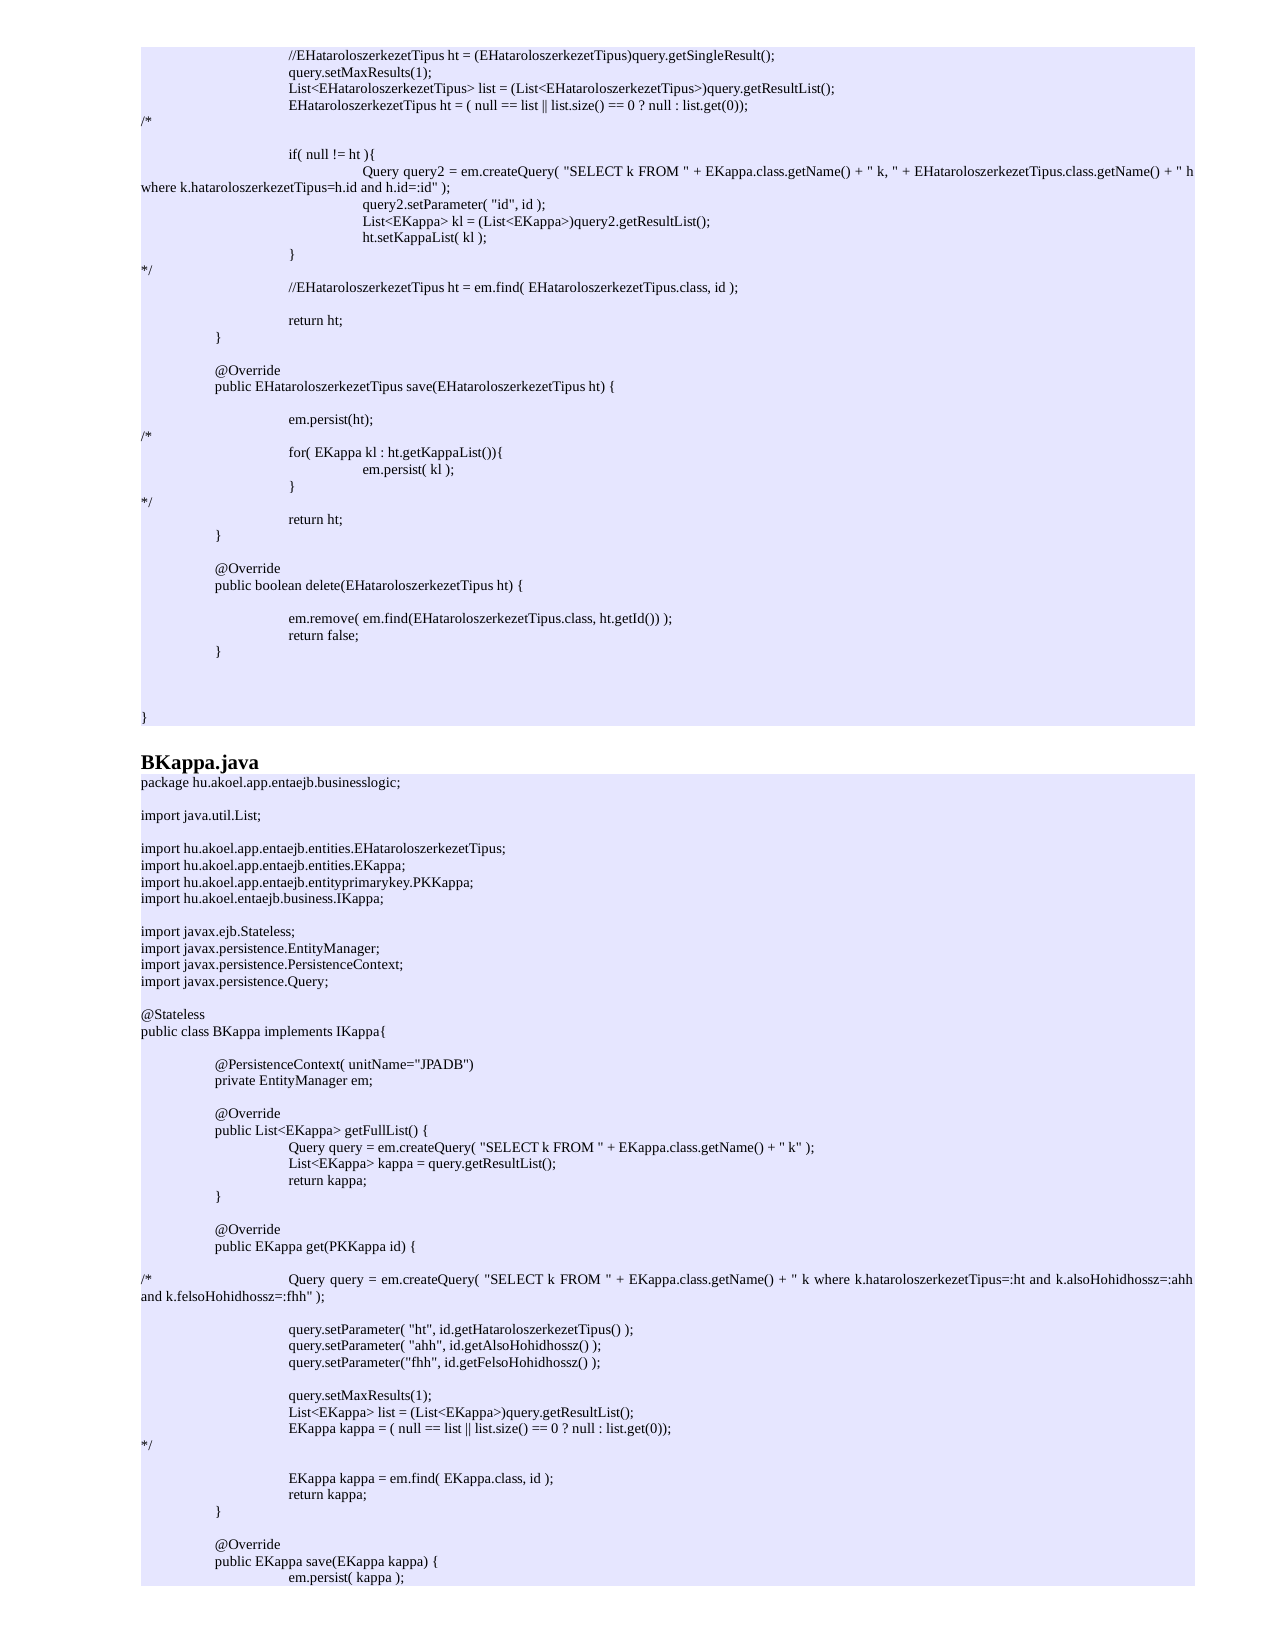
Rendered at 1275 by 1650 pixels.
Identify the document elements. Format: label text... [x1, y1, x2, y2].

text } [141, 1188, 1195, 1205]
text List<EKappa> kl = (List<EKappa>)query2.getResultList(); [141, 212, 1195, 229]
text Query query2 = em.createQuery( "SELECT k FROM " + EKappa.class.getName() + " k, " + EHataroloszerkezetTipus.class.getName() + " h where k.hataroloszerkezetTipus=h.id and h.id=:id" ); [141, 163, 1195, 196]
text */ [141, 262, 1195, 279]
text public class BKappa implements IKappa{ [141, 1022, 1195, 1039]
text return kappa; [141, 1172, 1195, 1188]
text import javax.persistence.PersistenceContext; [141, 956, 1195, 973]
text query.setMaxResults(1); [141, 1387, 1195, 1403]
text public boolean delete(EHataroloszerkezetTipus ht) { [141, 577, 1195, 593]
text for( EKappa kl : ht.getKappaList()){ [141, 444, 1195, 461]
text } [141, 709, 1195, 726]
text @Override [141, 362, 1195, 378]
text private EntityManager em; [141, 1072, 1195, 1089]
text } [141, 246, 1195, 262]
text import javax.persistence.Query; [141, 973, 1195, 989]
text import hu.akoel.entaejb.business.IKappa; [141, 890, 1195, 907]
text @Override [141, 1221, 1195, 1238]
text ht.setKappaList( kl ); [141, 229, 1195, 246]
text EKappa kappa = em.find( EKappa.class, id ); [141, 1470, 1195, 1486]
text package hu.akoel.app.entaejb.businesslogic; [141, 774, 1195, 791]
text import javax.ejb.Stateless; [141, 923, 1195, 940]
text @PersistenceContext( unitName="JPADB") [141, 1056, 1195, 1072]
text import hu.akoel.app.entaejb.entityprimarykey.PKKappa; [141, 873, 1195, 890]
text query.setParameter( "ht", id.getHataroloszerkezetTipus() ); [141, 1321, 1195, 1337]
text query.setMaxResults(1); [141, 63, 1195, 80]
text /* Query query = em.createQuery( "SELECT k FROM " + EKappa.class.getName() + " k where k.hataroloszerkezetTipus=:ht and k.alsoHohidhossz=:ahh and k.felsoHohidhossz=:fhh" ); [141, 1271, 1195, 1304]
text //EHataroloszerkezetTipus ht = (EHataroloszerkezetTipus)query.getSingleResult(); [141, 47, 1195, 63]
text import hu.akoel.app.entaejb.entities.EKappa; [141, 857, 1195, 873]
text */ [141, 1437, 1195, 1453]
text public EHataroloszerkezetTipus save(EHataroloszerkezetTipus ht) { [141, 378, 1195, 395]
text List<EKappa> list = (List<EKappa>)query.getResultList(); [141, 1403, 1195, 1420]
text import java.util.List; [141, 807, 1195, 824]
text if( null != ht ){ [141, 146, 1195, 163]
text return kappa; [141, 1486, 1195, 1503]
text query.setParameter( "ahh", id.getAlsoHohidhossz() ); [141, 1337, 1195, 1354]
text List<EHataroloszerkezetTipus> list = (List<EHataroloszerkezetTipus>)query.getResultList(); [141, 80, 1195, 97]
text query2.setParameter( "id", id ); [141, 196, 1195, 212]
text EKappa kappa = ( null == list || list.size() == 0 ? null : list.get(0)); [141, 1420, 1195, 1437]
text import javax.persistence.EntityManager; [141, 940, 1195, 956]
text @Stateless [141, 1006, 1195, 1022]
text } [141, 477, 1195, 494]
text @Override [141, 1536, 1195, 1552]
text public List<EKappa> getFullList() { [141, 1122, 1195, 1138]
text */ [141, 494, 1195, 511]
text return ht; [141, 511, 1195, 527]
text } [141, 527, 1195, 544]
text @Override [141, 1105, 1195, 1122]
text /* [141, 113, 1195, 130]
text BKappa.java [141, 750, 1195, 774]
text return false; [141, 627, 1195, 643]
text public EKappa save(EKappa kappa) { [141, 1552, 1195, 1569]
text } [141, 1503, 1195, 1519]
text import hu.akoel.app.entaejb.entities.EHataroloszerkezetTipus; [141, 840, 1195, 857]
text } [141, 643, 1195, 660]
text em.persist( kl ); [141, 461, 1195, 477]
text /* [141, 428, 1195, 444]
text Query query = em.createQuery( "SELECT k FROM " + EKappa.class.getName() + " k" ); [141, 1138, 1195, 1155]
text @Override [141, 560, 1195, 577]
text public EKappa get(PKKappa id) { [141, 1238, 1195, 1254]
text em.remove( em.find(EHataroloszerkezetTipus.class, ht.getId()) ); [141, 610, 1195, 627]
text EHataroloszerkezetTipus ht = ( null == list || list.size() == 0 ? null : list.get(0)); [141, 97, 1195, 113]
text em.persist( kappa ); [141, 1569, 1195, 1586]
text return ht; [141, 312, 1195, 328]
text //EHataroloszerkezetTipus ht = em.find( EHataroloszerkezetTipus.class, id ); [141, 279, 1195, 295]
text query.setParameter("fhh", id.getFelsoHohidhossz() ); [141, 1354, 1195, 1370]
text em.persist(ht); [141, 411, 1195, 428]
text List<EKappa> kappa = query.getResultList(); [141, 1155, 1195, 1172]
text } [141, 328, 1195, 345]
